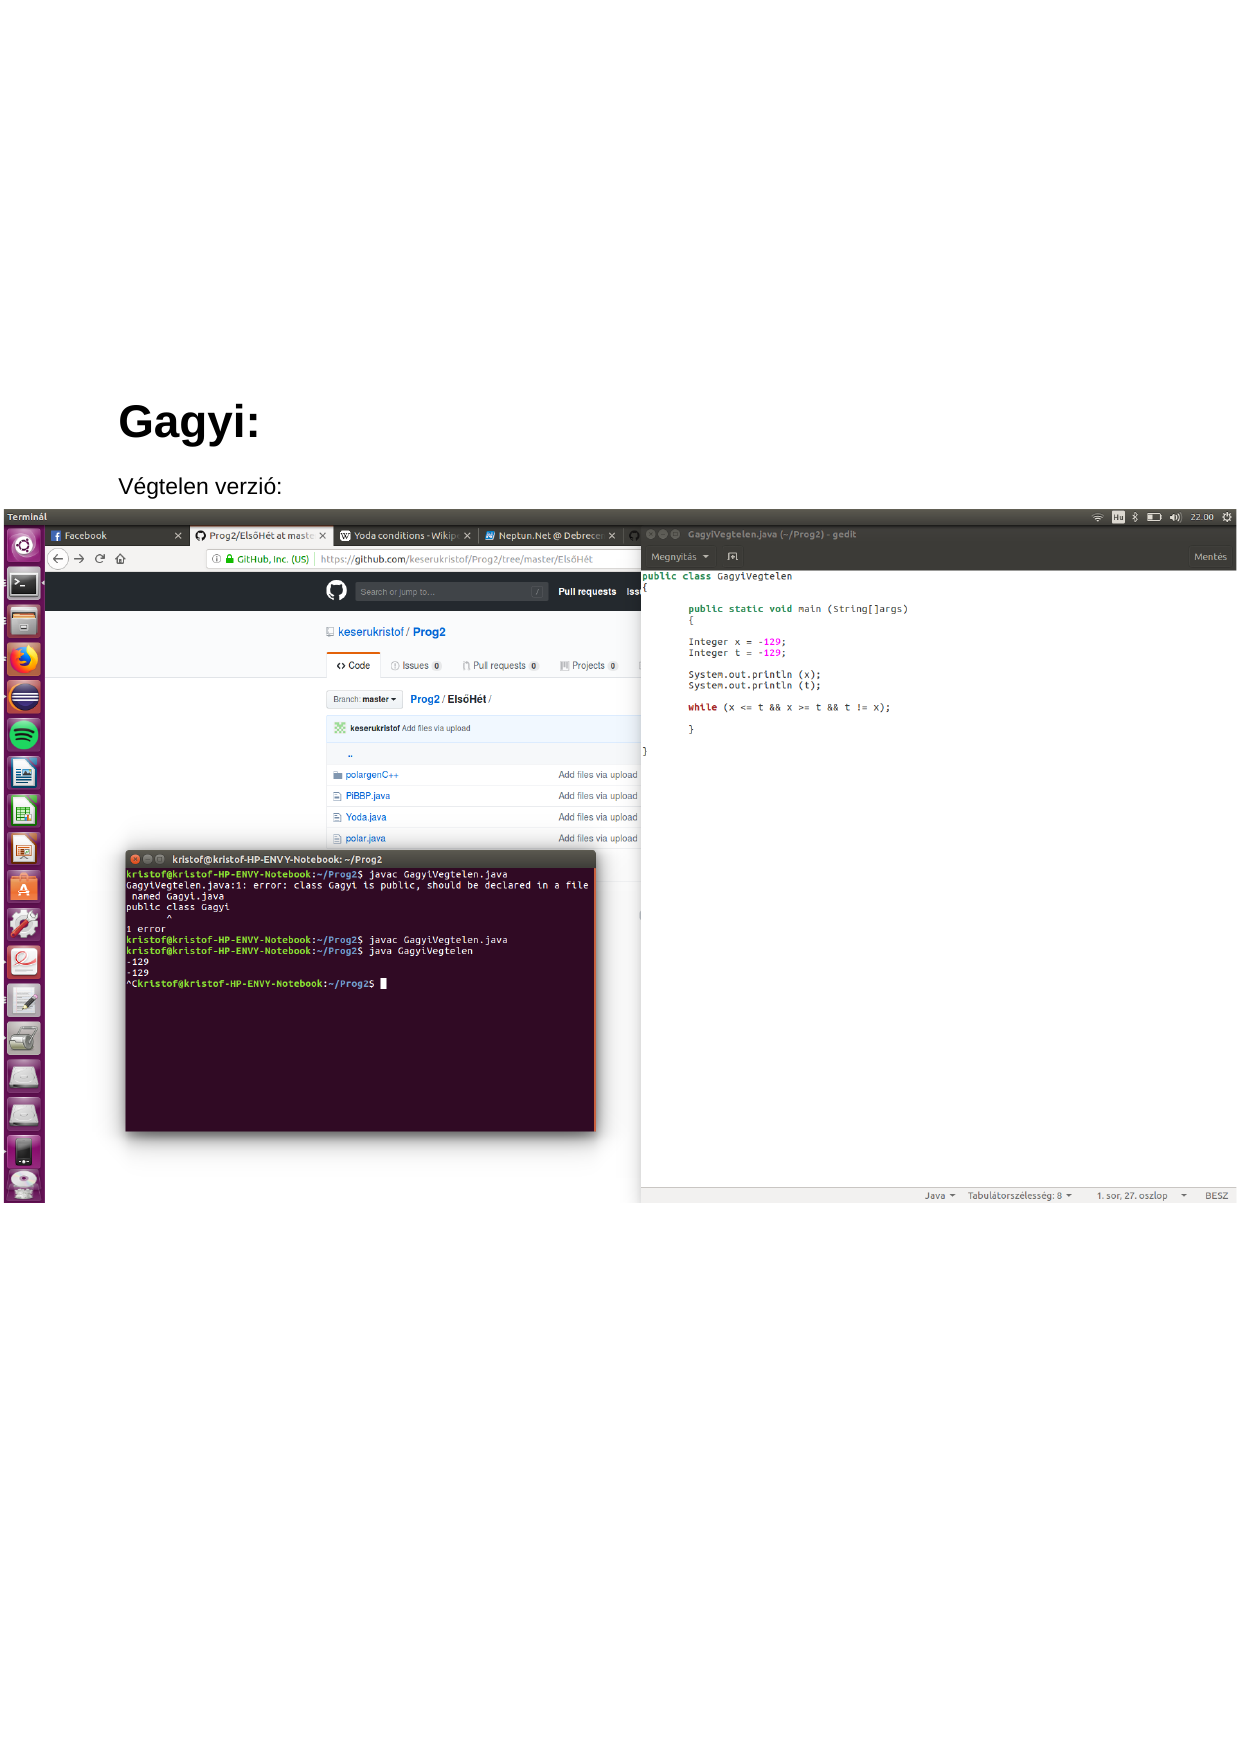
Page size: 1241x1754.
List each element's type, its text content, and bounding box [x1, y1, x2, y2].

text Végtelen verzió: [118, 473, 1122, 499]
text Gagyi: [118, 395, 1122, 448]
picture [3, 509, 1237, 1203]
